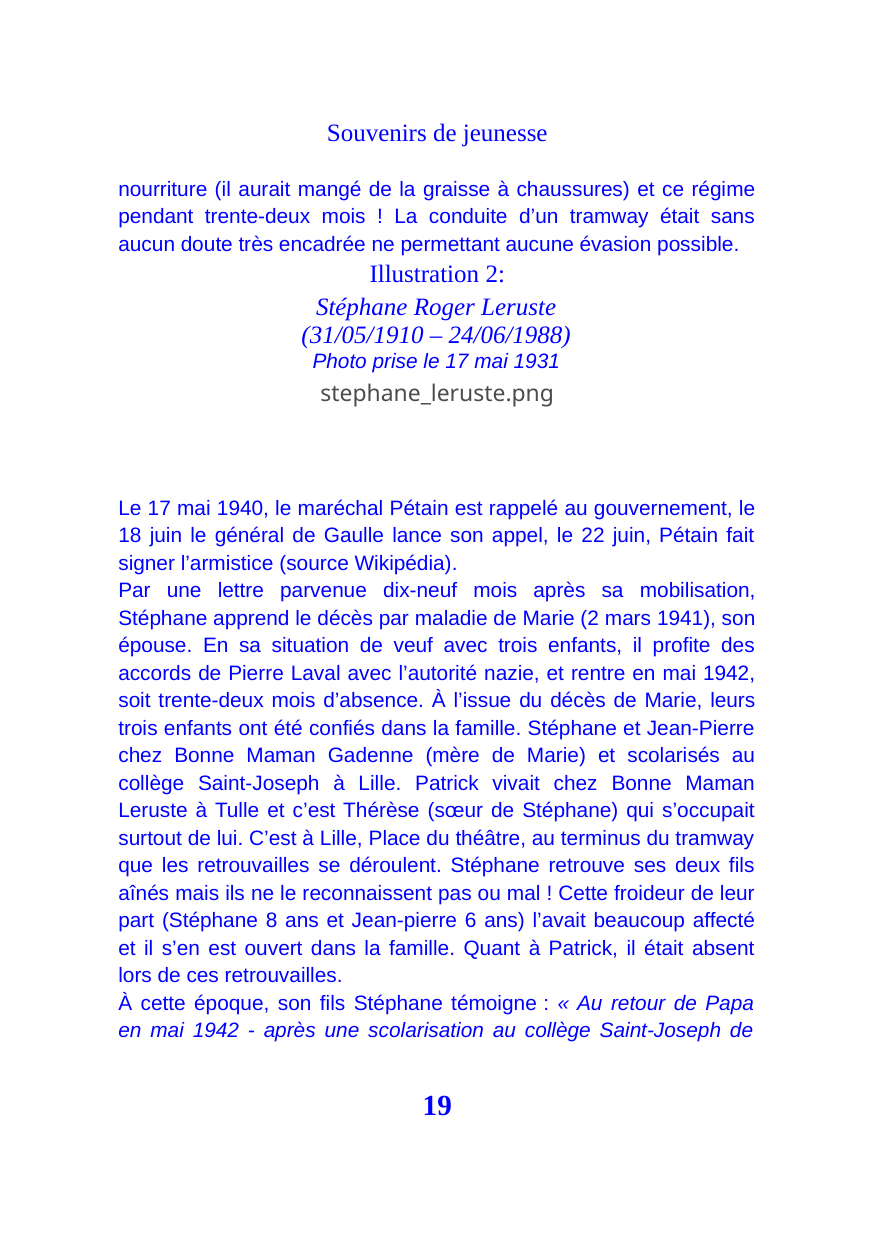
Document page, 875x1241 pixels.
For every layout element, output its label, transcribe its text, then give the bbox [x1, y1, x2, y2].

text Stéphane Roger Leruste [118, 292, 756, 321]
text Illustration 2: [118, 259, 756, 288]
text (31/05/1910 – 24/06/1988) [118, 321, 756, 349]
text stephane_leruste.png [118, 377, 756, 408]
text Le 17 mai 1940, le maréchal Pétain est rappelé au gouvernement, le 18 juin le général de Gaulle lance son appel, le 22 juin, Pétain fait signer l’armistice (source Wikipédia). [118, 495, 756, 574]
text Photo prise le 17 mai 1931 [118, 349, 756, 373]
text Par une lettre parvenue dix-neuf mois après sa mobilisation, Stéphane apprend le décès par maladie de Marie (2 mars 1941), son épouse. En sa situation de veuf avec trois enfants, il profite des accords de Pierre Laval avec l’autorité nazie, et rentre en mai 1942, soit trente-deux mois d’absence. À l’issue du décès de Marie, leurs trois enfants ont été confiés dans la famille. Stéphane et Jean-Pierre chez Bonne Maman Gadenne (mère de Marie) et scolarisés au collège Saint-Joseph à Lille. Patrick vivait chez Bonne Maman Leruste à Tulle et c’est Thérèse (sœur de Stéphane) qui s’occupait surtout de lui. C’est à Lille, Place du théâtre, au terminus du tramway que les retrouvailles se déroulent. Stéphane retrouve ses deux fils aînés mais ils ne le reconnaissent pas ou mal ! Cette froideur de leur part (Stéphane 8 ans et Jean-pierre 6 ans) l’avait beaucoup affecté et il s’en est ouvert dans la famille. Quant à Patrick, il était absent lors de ces retrouvailles. [118, 578, 756, 987]
text nourriture (il aurait mangé de la graisse à chaussures) et ce régime pendant trente-deux mois ! La conduite d’un tramway était sans aucun doute très encadrée ne permettant aucune évasion possible. [118, 176, 756, 255]
text À cette époque, son fils Stéphane témoigne : « Au retour de Papa en mai 1942 - après une scolarisation au collège Saint-Joseph de [118, 990, 756, 1042]
